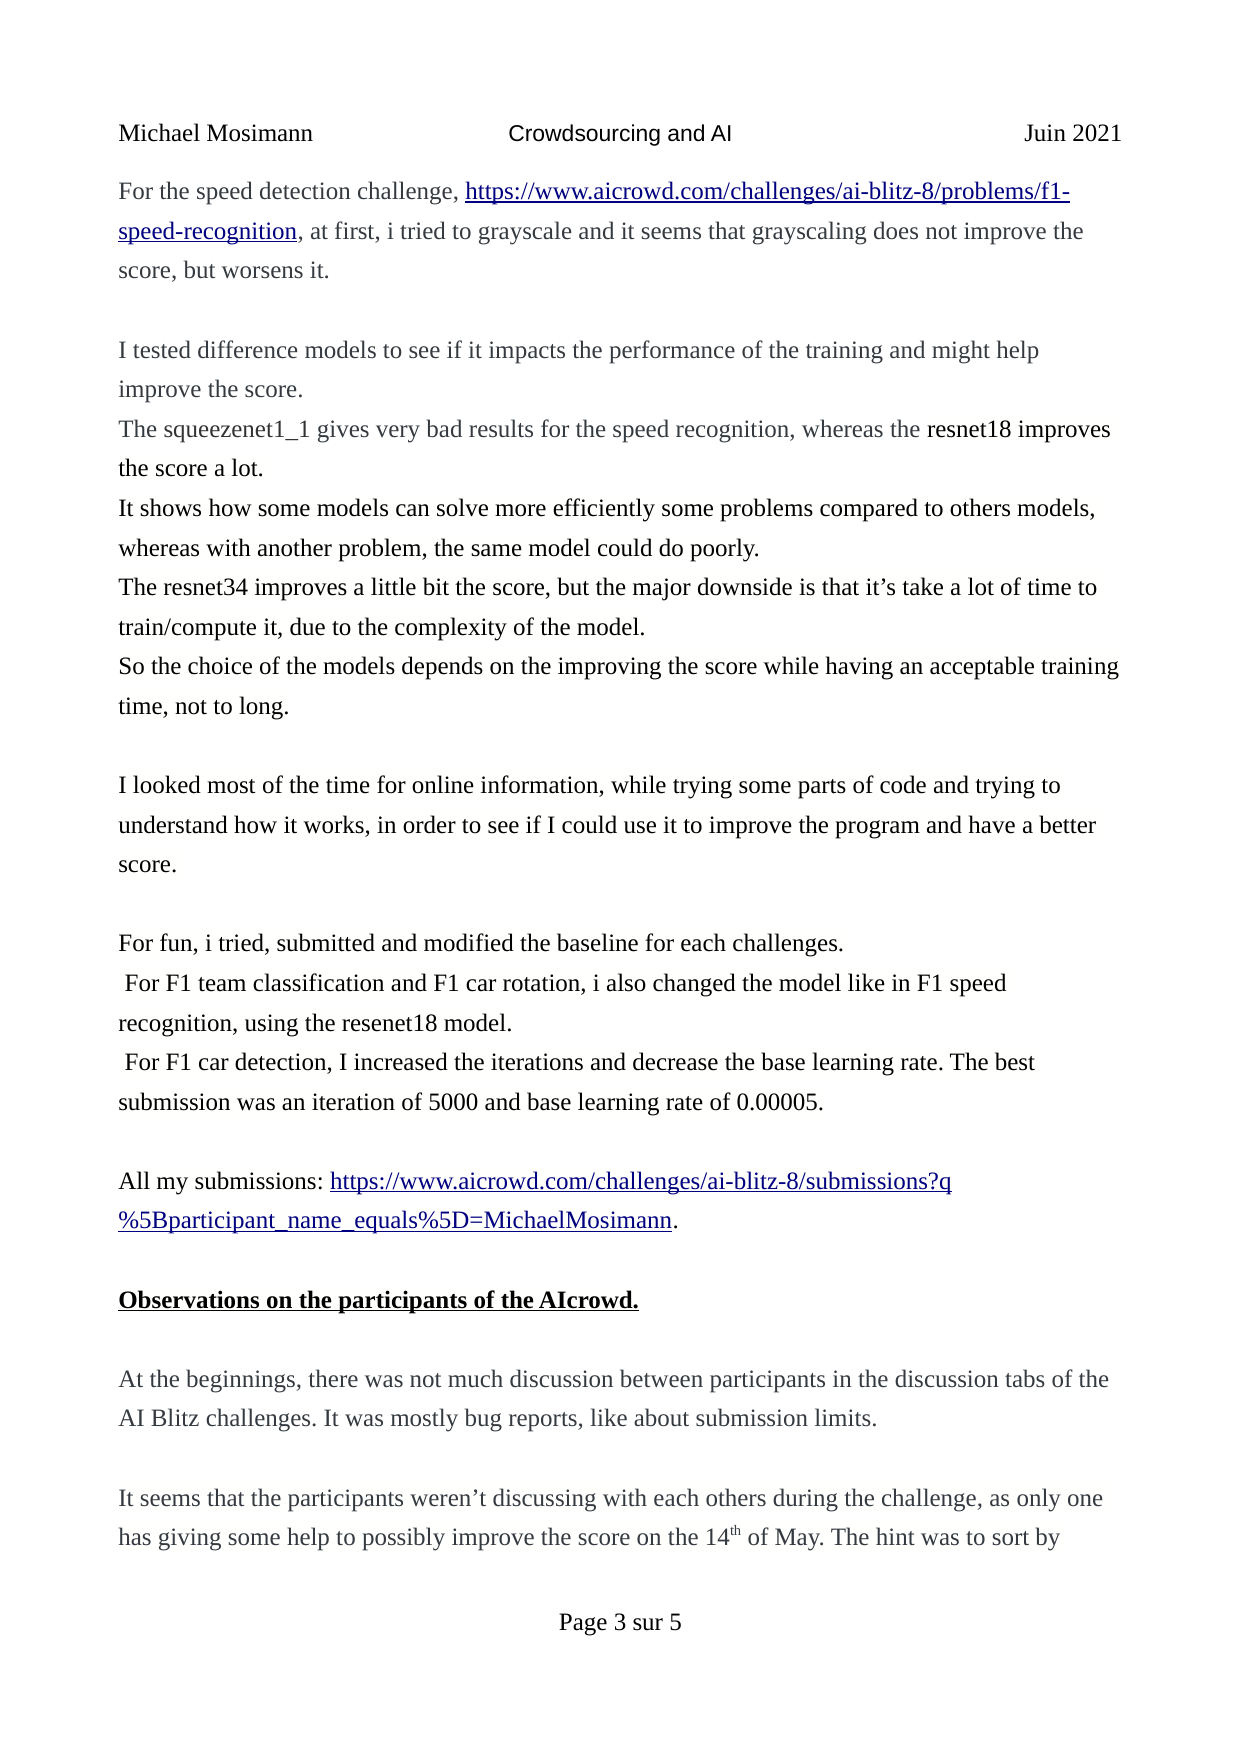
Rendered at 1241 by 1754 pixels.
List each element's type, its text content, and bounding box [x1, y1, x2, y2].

text It seems that the participants weren’t discussing with each others during the challenge, as only one has giving some help to possibly improve the score on the 14th of May. The hint was to sort by [118, 1483, 1122, 1551]
text For F1 team classification and F1 car rotation, i also changed the model like in F1 speed recognition, using the resenet18 model. [118, 968, 1122, 1036]
text It shows how some models can solve more efficiently some problems compared to others models, whereas with another problem, the same model could do poorly. [118, 493, 1122, 561]
text For F1 car detection, I increased the iterations and decrease the base learning rate. The best submission was an iteration of 5000 and base learning rate of 0.00005. [118, 1047, 1122, 1116]
text Observations on the participants of the AIcrowd. [118, 1285, 1122, 1313]
text For the speed detection challenge, https://www.aicrowd.com/challenges/ai-blitz-8/problems/f1-speed-recognition, at first, i tried to grayscale and it seems that grayscaling does not improve the score, but worsens it. [118, 176, 1122, 284]
text All my submissions: https://www.aicrowd.com/challenges/ai-blitz-8/submissions?q%5Bparticipant_name_equals%5D=MichaelMosimann. [118, 1166, 1122, 1234]
text For fun, i tried, submitted and modified the baseline for each challenges. [118, 928, 1122, 957]
text The resnet34 improves a little bit the score, but the major downside is that it’s take a lot of time to train/compute it, due to the complexity of the model. [118, 572, 1122, 641]
text I looked most of the time for online information, while trying some parts of code and trying to understand how it works, in order to see if I could use it to improve the program and have a better score. [118, 770, 1122, 878]
text I tested difference models to see if it impacts the performance of the training and might help improve the score. [118, 335, 1122, 403]
text The squeezenet1_1 gives very bad results for the speed recognition, whereas the resnet18 improves the score a lot. [118, 414, 1122, 482]
text So the choice of the models depends on the improving the score while having an acceptable training time, not to long. [118, 651, 1122, 720]
text At the beginnings, there was not much discussion between participants in the discussion tabs of the AI Blitz challenges. It was mostly bug reports, like about submission limits. [118, 1364, 1122, 1432]
